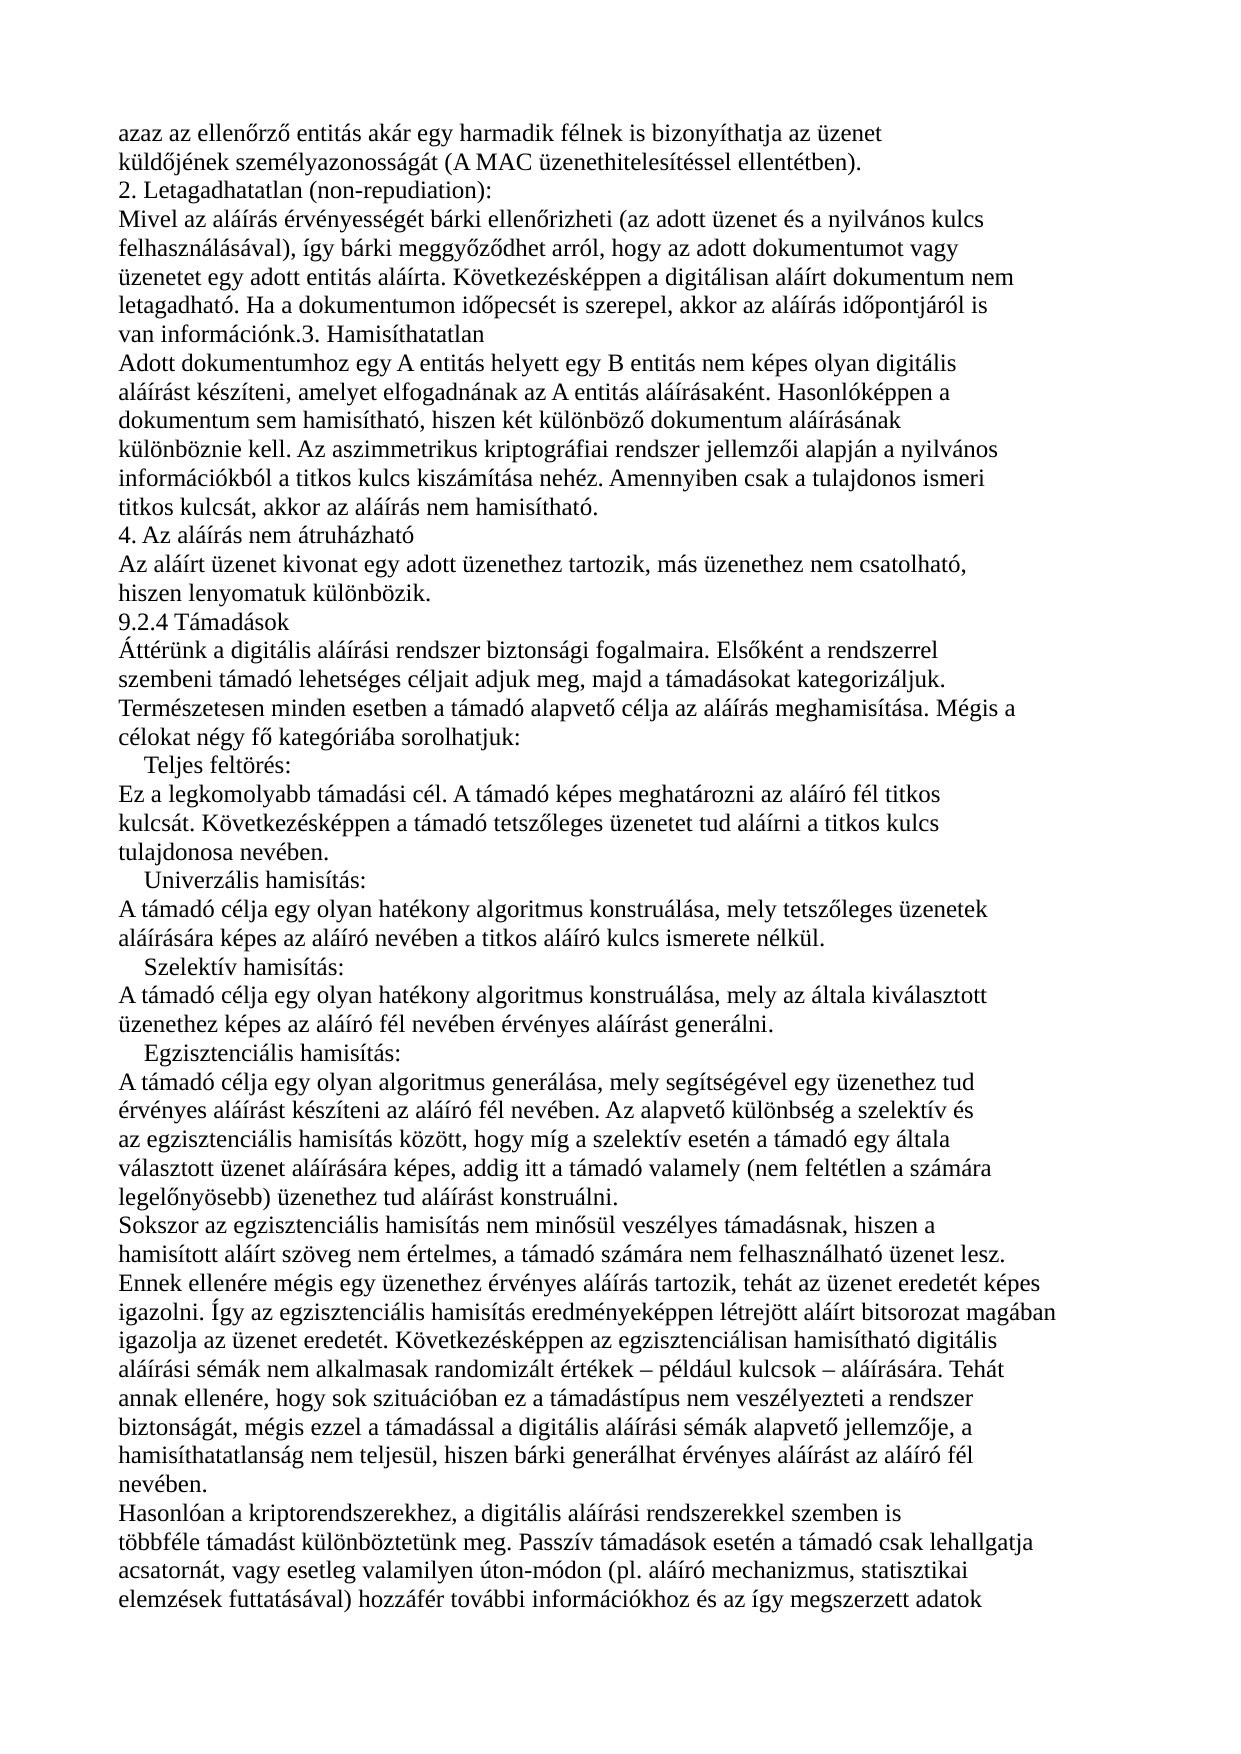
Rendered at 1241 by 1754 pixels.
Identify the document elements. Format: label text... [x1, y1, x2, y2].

text  Univerzális hamisítás: [118, 866, 1122, 894]
text elemzések futtatásával) hozzáfér további információkhoz és az így megszerzett adatok [118, 1584, 1122, 1613]
text igazolja az üzenet eredetét. Következésképpen az egzisztenciálisan hamisítható digitális [118, 1326, 1122, 1354]
text információkból a titkos kulcs kiszámítása nehéz. Amennyiben csak a tulajdonos ismeri [118, 463, 1122, 492]
text  Szelektív hamisítás: [118, 952, 1122, 981]
text hiszen lenyomatuk különbözik. [118, 578, 1122, 607]
text  Teljes feltörés: [118, 751, 1122, 779]
text többféle támadást különböztetünk meg. Passzív támadások esetén a támadó csak lehallgatja acsatornát, vagy esetleg valamilyen úton-módon (pl. aláíró mechanizmus, statisztikai [118, 1527, 1122, 1584]
text  Egzisztenciális hamisítás: [118, 1038, 1122, 1067]
text hamisíthatatlanság nem teljesül, hiszen bárki generálhat érvényes aláírást az aláíró fél [118, 1441, 1122, 1469]
text küldőjének személyazonosságát (A MAC üzenethitelesítéssel ellentétben). [118, 147, 1122, 176]
text A támadó célja egy olyan hatékony algoritmus konstruálása, mely az általa kiválasztott [118, 981, 1122, 1009]
text érvényes aláírást készíteni az aláíró fél nevében. Az alapvető különbség a szelektív és [118, 1096, 1122, 1124]
text biztonságát, mégis ezzel a támadással a digitális aláírási sémák alapvető jellemzője, a [118, 1412, 1122, 1441]
text van információnk.3. Hamisíthatatlan [118, 319, 1122, 348]
text A támadó célja egy olyan algoritmus generálása, mely segítségével egy üzenethez tud [118, 1067, 1122, 1096]
text aláírást készíteni, amelyet elfogadnának az A entitás aláírásaként. Hasonlóképpen a [118, 377, 1122, 406]
text az egzisztenciális hamisítás között, hogy míg a szelektív esetén a támadó egy általa [118, 1124, 1122, 1153]
text annak ellenére, hogy sok szituációban ez a támadástípus nem veszélyezteti a rendszer [118, 1383, 1122, 1412]
text üzenetet egy adott entitás aláírta. Következésképpen a digitálisan aláírt dokumentum nem [118, 262, 1122, 291]
text hamisított aláírt szöveg nem értelmes, a támadó számára nem felhasználható üzenet lesz. [118, 1239, 1122, 1268]
text 2. Letagadhatatlan (non-repudiation): [118, 176, 1122, 204]
text dokumentum sem hamisítható, hiszen két különböző dokumentum aláírásának [118, 406, 1122, 434]
text célokat négy fő kategóriába sorolhatjuk: [118, 722, 1122, 751]
text titkos kulcsát, akkor az aláírás nem hamisítható. [118, 492, 1122, 521]
text különböznie kell. Az aszimmetrikus kriptográfiai rendszer jellemzői alapján a nyilvános [118, 434, 1122, 463]
text kulcsát. Következésképpen a támadó tetszőleges üzenetet tud aláírni a titkos kulcs [118, 808, 1122, 837]
text 4. Az aláírás nem átruházható [118, 521, 1122, 549]
text felhasználásával), így bárki meggyőződhet arról, hogy az adott dokumentumot vagy [118, 233, 1122, 262]
text 9.2.4 Támadások [118, 607, 1122, 636]
text Természetesen minden esetben a támadó alapvető célja az aláírás meghamisítása. Mégis a [118, 693, 1122, 722]
text Ennek ellenére mégis egy üzenethez érvényes aláírás tartozik, tehát az üzenet eredetét képes [118, 1268, 1122, 1297]
text szembeni támadó lehetséges céljait adjuk meg, majd a támadásokat kategorizáljuk. [118, 664, 1122, 693]
text letagadható. Ha a dokumentumon időpecsét is szerepel, akkor az aláírás időpontjáról is [118, 291, 1122, 319]
text Hasonlóan a kriptorendszerekhez, a digitális aláírási rendszerekkel szemben is [118, 1498, 1122, 1527]
text Az aláírt üzenet kivonat egy adott üzenethez tartozik, más üzenethez nem csatolható, [118, 549, 1122, 578]
text azaz az ellenőrző entitás akár egy harmadik félnek is bizonyíthatja az üzenet [118, 118, 1122, 147]
text Sokszor az egzisztenciális hamisítás nem minősül veszélyes támadásnak, hiszen a [118, 1211, 1122, 1239]
text legelőnyösebb) üzenethez tud aláírást konstruálni. [118, 1182, 1122, 1211]
text választott üzenet aláírására képes, addig itt a támadó valamely (nem feltétlen a számára [118, 1153, 1122, 1182]
text Ez a legkomolyabb támadási cél. A támadó képes meghatározni az aláíró fél titkos [118, 779, 1122, 808]
text igazolni. Így az egzisztenciális hamisítás eredményeképpen létrejött aláírt bitsorozat magában [118, 1297, 1122, 1326]
text Áttérünk a digitális aláírási rendszer biztonsági fogalmaira. Elsőként a rendszerrel [118, 636, 1122, 664]
text aláírására képes az aláíró nevében a titkos aláíró kulcs ismerete nélkül. [118, 923, 1122, 952]
text üzenethez képes az aláíró fél nevében érvényes aláírást generálni. [118, 1009, 1122, 1038]
text nevében. [118, 1469, 1122, 1498]
text Adott dokumentumhoz egy A entitás helyett egy B entitás nem képes olyan digitális [118, 348, 1122, 377]
text A támadó célja egy olyan hatékony algoritmus konstruálása, mely tetszőleges üzenetek [118, 894, 1122, 923]
text aláírási sémák nem alkalmasak randomizált értékek – például kulcsok – aláírására. Tehát [118, 1354, 1122, 1383]
text Mivel az aláírás érvényességét bárki ellenőrizheti (az adott üzenet és a nyilvános kulcs [118, 204, 1122, 233]
text tulajdonosa nevében. [118, 837, 1122, 866]
